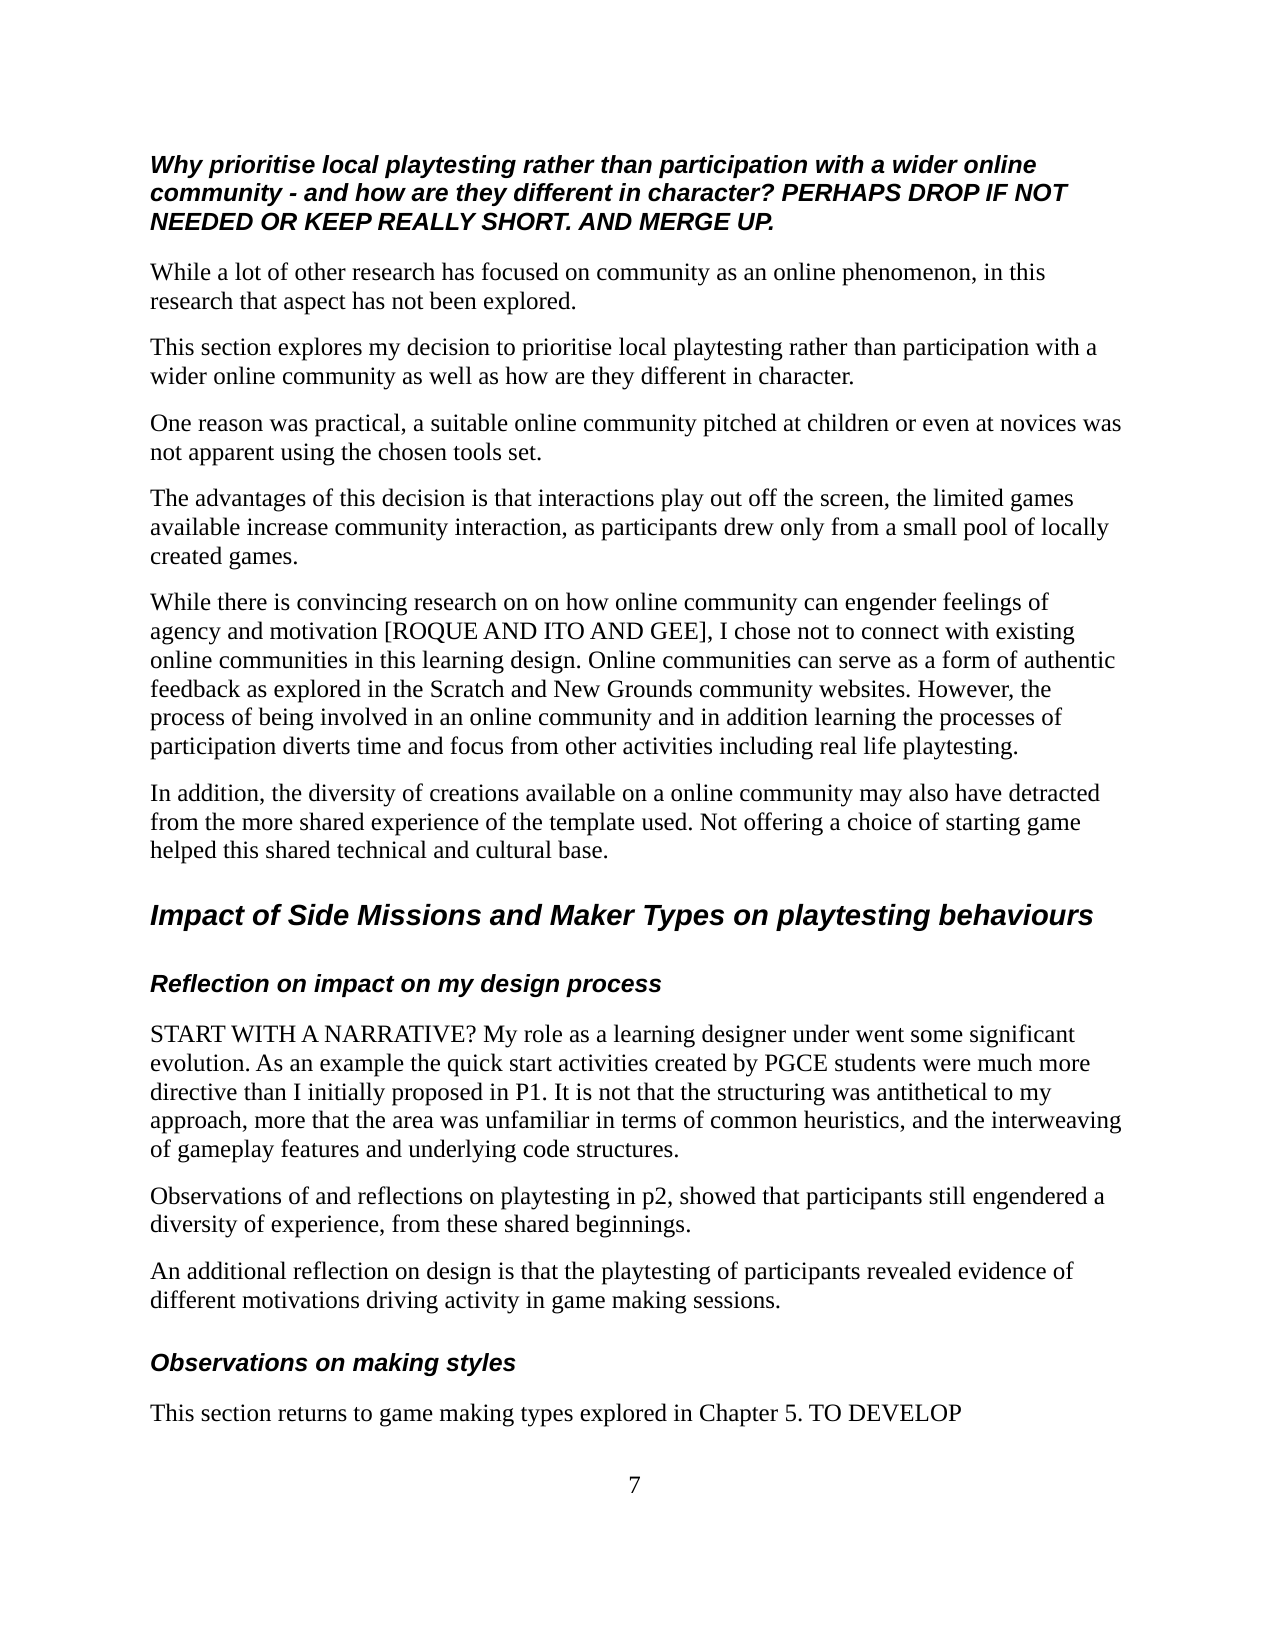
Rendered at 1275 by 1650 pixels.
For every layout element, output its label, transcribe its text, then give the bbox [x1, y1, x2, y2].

text While a lot of other research has focused on community as an online phenomenon, in this research that aspect has not been explored. [150, 257, 1125, 314]
subtitle Reflection on impact on my design process [150, 969, 1125, 998]
text This section explores my decision to prioritise local playtesting rather than participation with a wider online community as well as how are they different in character. [150, 332, 1125, 390]
text START WITH A NARRATIVE? My role as a learning designer under went some significant evolution. As an example the quick start activities created by PGCE students were much more directive than I initially proposed in P1. It is not that the structuring was antithetical to my approach, more that the area was unfamiliar in terms of common heuristics, and the interweaving of gameplay features and underlying code structures. [150, 1019, 1125, 1163]
subtitle Impact of Side Missions and Maker Types on playtesting behaviours [150, 898, 1125, 932]
text This section returns to game making types explored in Chapter 5. TO DEVELOP [150, 1398, 1125, 1426]
text An additional reflection on design is that the playtesting of participants revealed evidence of different motivations driving activity in game making sessions. [150, 1256, 1125, 1314]
text Observations of and reflections on playtesting in p2, showed that participants still engendered a diversity of experience, from these shared beginnings. [150, 1181, 1125, 1238]
subtitle Why prioritise local playtesting rather than participation with a wider online community - and how are they different in character? PERHAPS DROP IF NOT NEEDED OR KEEP REALLY SHORT. AND MERGE UP. [150, 150, 1125, 236]
subtitle Observations on making styles [150, 1348, 1125, 1376]
text While there is convincing research on on how online community can engender feelings of agency and motivation [ROQUE AND ITO AND GEE], I chose not to connect with existing online communities in this learning design. Online communities can serve as a form of authentic feedback as explored in the Scratch and New Grounds community websites. However, the process of being involved in an online community and in addition learning the processes of participation diverts time and focus from other activities including real life playtesting. [150, 587, 1125, 760]
text The advantages of this decision is that interactions play out off the screen, the limited games available increase community interaction, as participants drew only from a small pool of locally created games. [150, 483, 1125, 569]
text In addition, the diversity of creations available on a online community may also have detracted from the more shared experience of the template used. Not offering a choice of starting game helped this shared technical and cultural base. [150, 778, 1125, 864]
text One reason was practical, a suitable online community pitched at children or even at novices was not apparent using the chosen tools set. [150, 408, 1125, 465]
